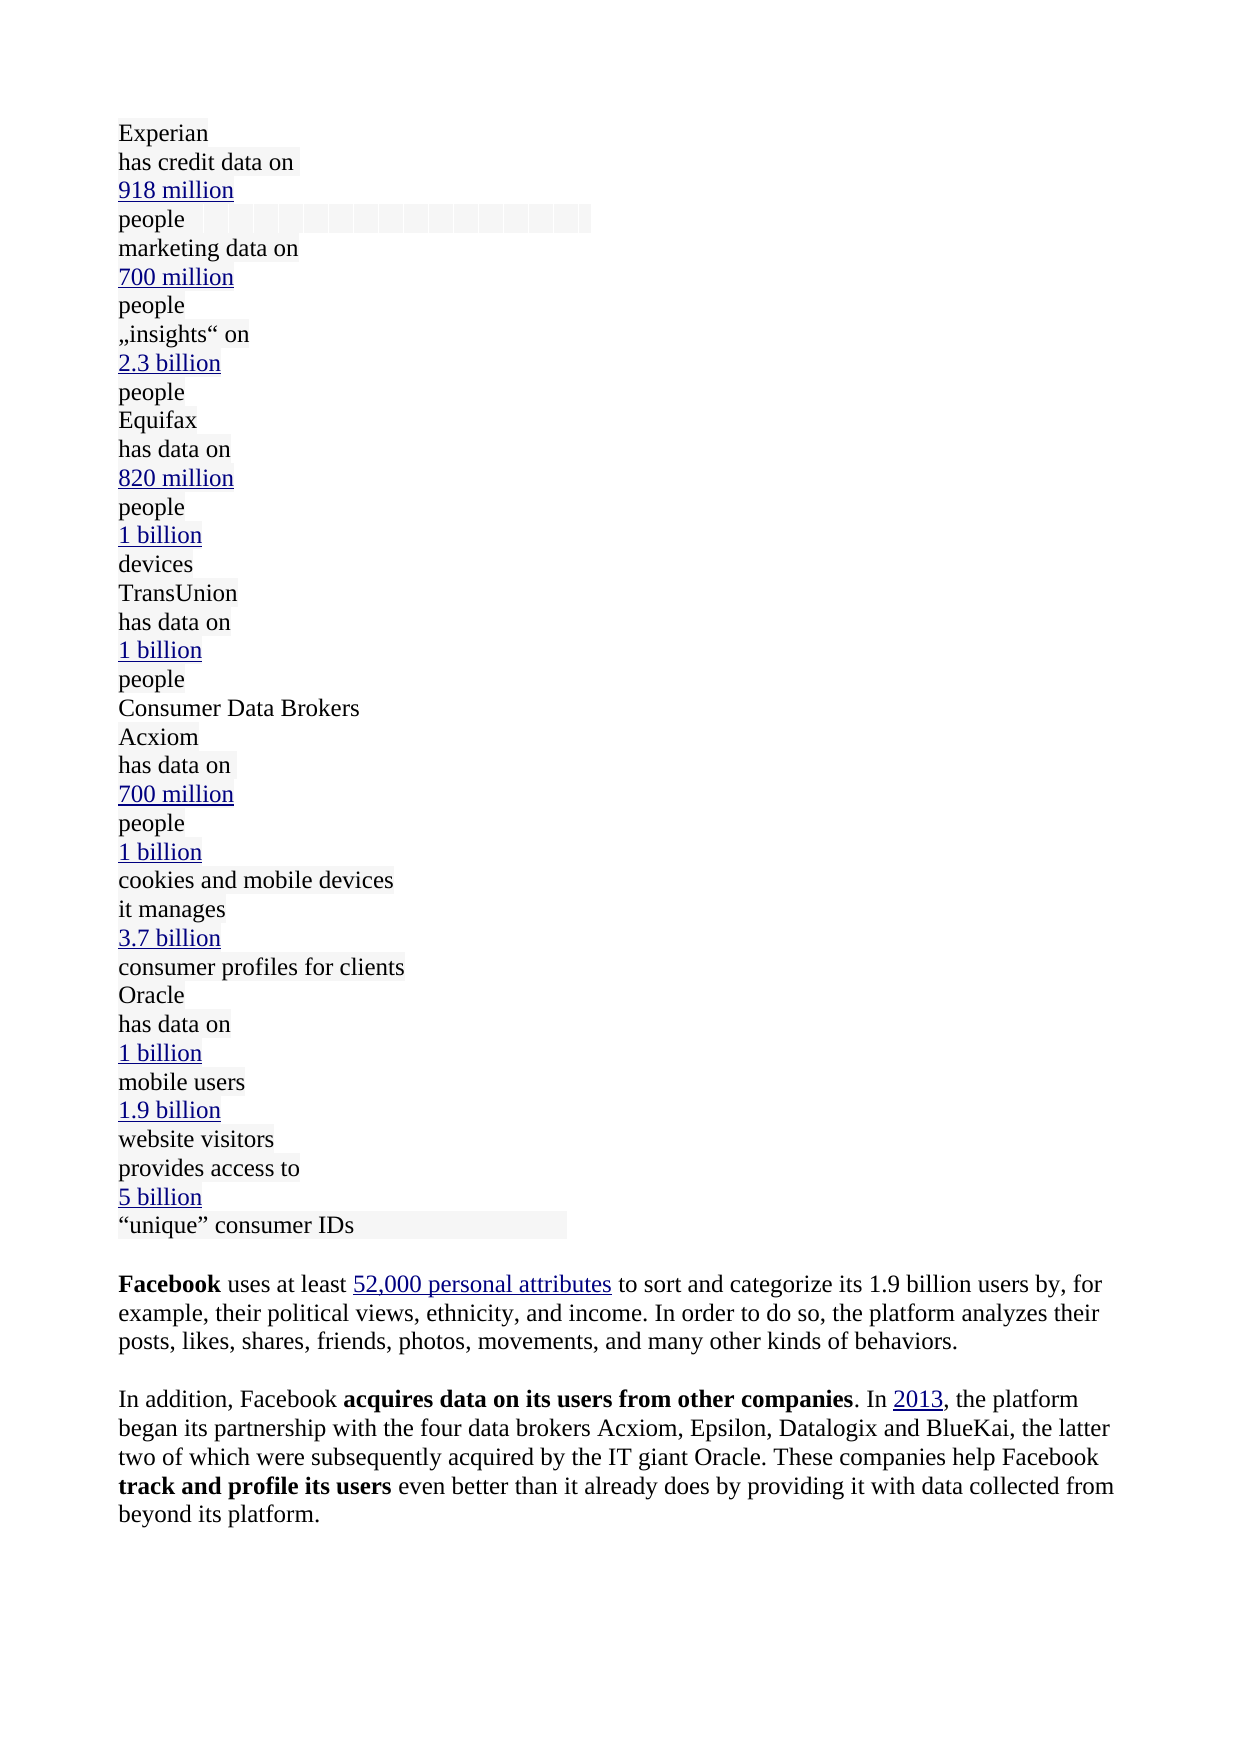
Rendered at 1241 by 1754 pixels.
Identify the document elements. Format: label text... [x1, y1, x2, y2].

text “unique” consumer IDs [118, 1211, 1122, 1239]
text people [118, 204, 1122, 233]
text website visitors [118, 1124, 1122, 1153]
text 820 million [118, 463, 1122, 492]
text people [118, 492, 1122, 521]
text has data on [118, 1009, 1122, 1038]
text 2.3 billion [118, 348, 1122, 377]
text 700 million [118, 262, 1122, 291]
text 1 billion [118, 1038, 1122, 1067]
text 700 million [118, 779, 1122, 808]
text 1 billion [118, 521, 1122, 549]
text TransUnion [118, 578, 1122, 607]
text it manages [118, 894, 1122, 923]
text has data on [118, 607, 1122, 636]
text has data on [118, 434, 1122, 463]
text 3.7 billion [118, 923, 1122, 952]
text people [118, 291, 1122, 319]
text In addition, Facebook acquires data on its users from other companies. In 2013, the platform began its partnership with the four data brokers Acxiom, Epsilon, Datalogix and BlueKai, the latter two of which were subsequently acquired by the IT giant Oracle. These companies help Facebook track and profile its users even better than it already does by providing it with data collected from beyond its platform. [118, 1384, 1122, 1528]
text Acxiom [118, 722, 1122, 751]
text 1 billion [118, 636, 1122, 664]
text people [118, 808, 1122, 837]
text cookies and mobile devices [118, 866, 1122, 894]
text provides access to [118, 1153, 1122, 1182]
text consumer profiles for clients [118, 952, 1122, 981]
text has data on [118, 751, 1122, 779]
text Equifax [118, 406, 1122, 434]
text has credit data on [118, 147, 1122, 176]
text Oracle [118, 981, 1122, 1009]
text people [118, 377, 1122, 406]
text marketing data on [118, 233, 1122, 262]
text devices [118, 549, 1122, 578]
text Facebook uses at least 52,000 personal attributes to sort and categorize its 1.9 billion users by, for example, their political views, ethnicity, and income. In order to do so, the platform analyzes their posts, likes, shares, friends, photos, movements, and many other kinds of behaviors. [118, 1269, 1122, 1355]
text people [118, 664, 1122, 693]
text „insights“ on [118, 319, 1122, 348]
text 918 million [118, 176, 1122, 204]
text 1.9 billion [118, 1096, 1122, 1124]
text 1 billion [118, 837, 1122, 866]
text Experian [118, 118, 1122, 147]
text 5 billion [118, 1182, 1122, 1211]
text Consumer Data Brokers [118, 693, 1122, 722]
text mobile users [118, 1067, 1122, 1096]
